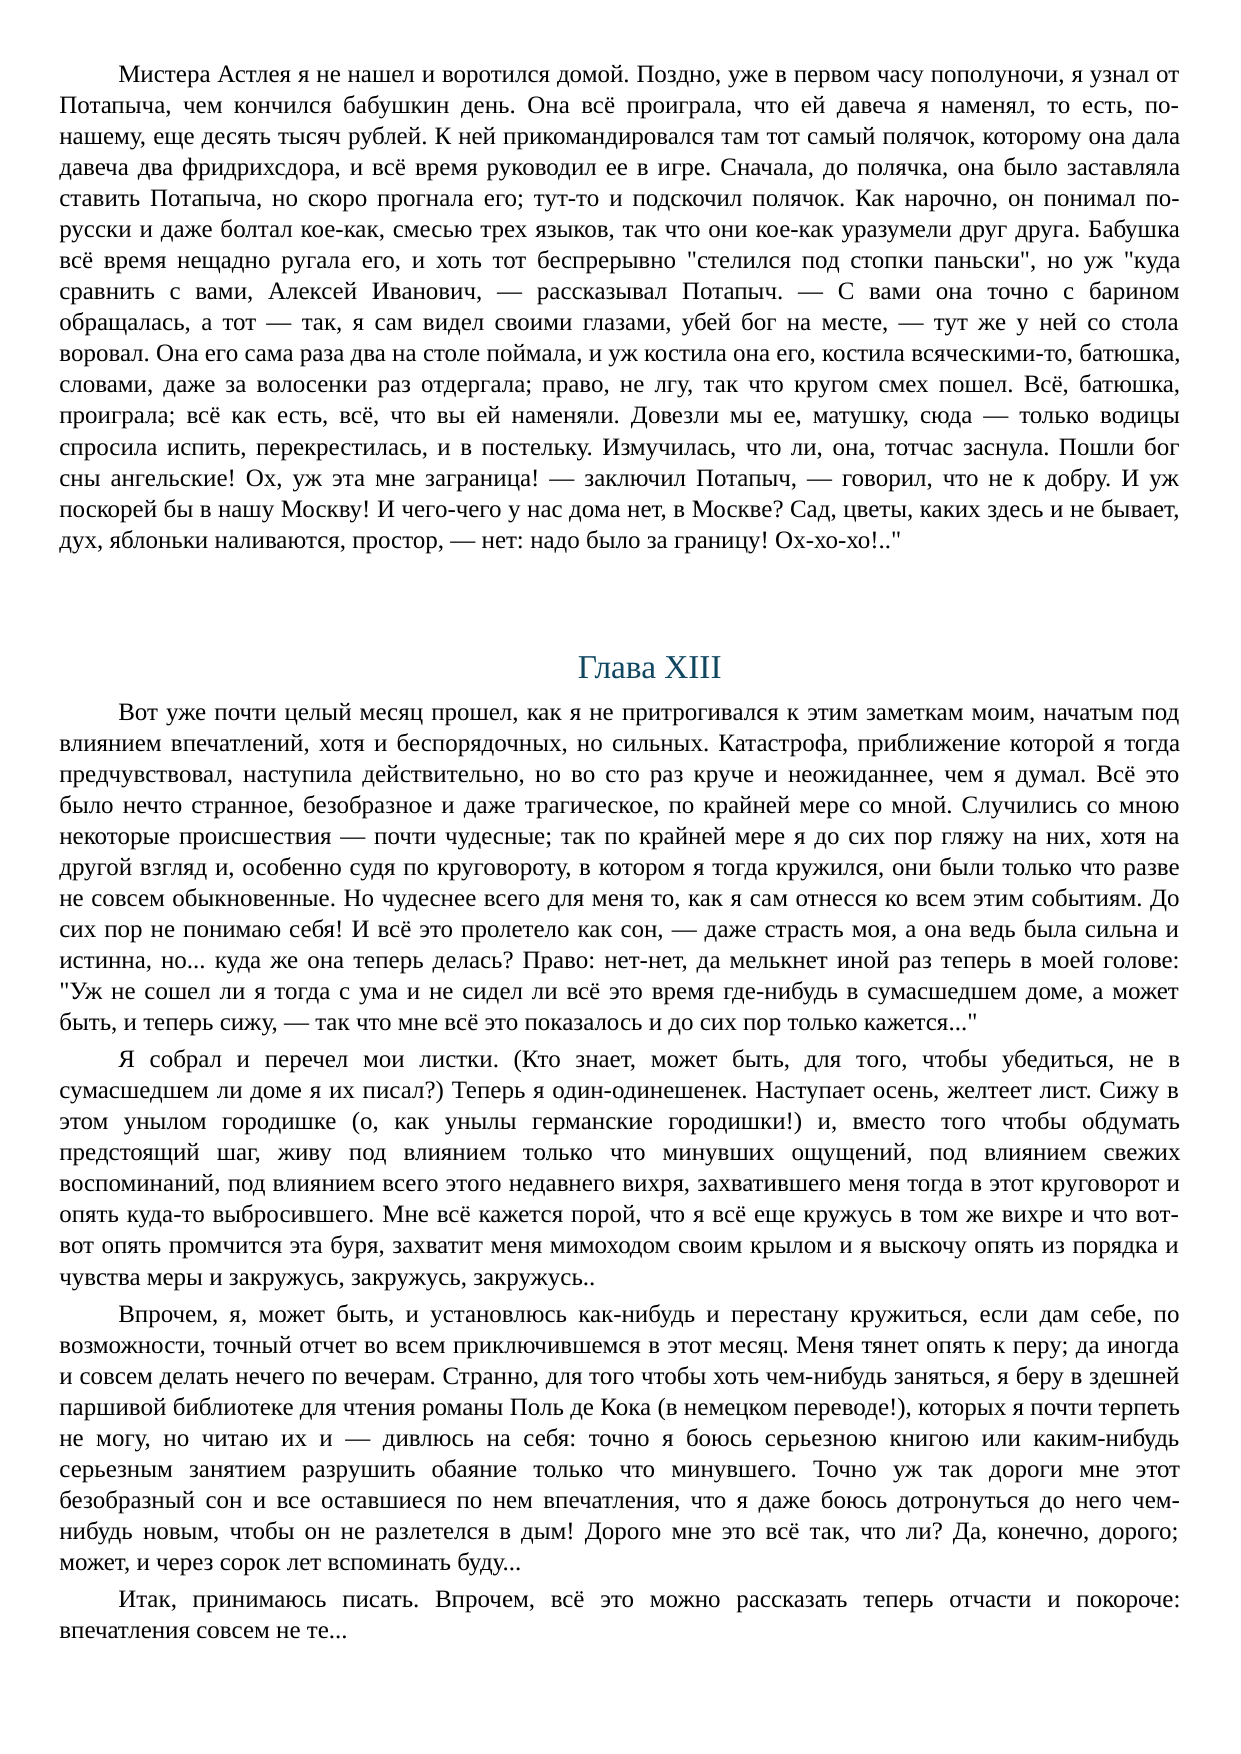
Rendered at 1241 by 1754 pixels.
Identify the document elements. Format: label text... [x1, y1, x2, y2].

text Впрочем, я, может быть, и установлюсь как-нибудь и перестану кружиться, если дам себе, по возможности, точный отчет во всем приключившемся в этот месяц. Меня тянет опять к перу; да иногда и совсем делать нечего по вечерам. Странно, для того чтобы хоть чем-нибудь заняться, я беру в здешней паршивой библиотеке для чтения романы Поль де Кока (в немецком переводе!), которых я почти терпеть не могу, но читаю их и — дивлюсь на себя: точно я боюсь серьезною книгою или каким-нибудь серьезным занятием разрушить обаяние только что минувшего. Точно уж так дороги мне этот безобразный сон и все оставшиеся по нем впечатления, что я даже боюсь дотронуться до него чем-нибудь новым, чтобы он не разлетелся в дым! Дорого мне это всё так, что ли? Да, конечно, дорого; может, и через сорок лет вспоминать буду... [59, 1299, 1181, 1576]
text Вот уже почти целый месяц прошел, как я не притрогивался к этим заметкам моим, начатым под влиянием впечатлений, хотя и беспорядочных, но сильных. Катастрофа, приближение которой я тогда предчувствовал, наступила действительно, но во сто раз круче и неожиданнее, чем я думал. Всё это было нечто странное, безобразное и даже трагическое, по крайней мере со мной. Случились со мною некоторые происшествия — почти чудесные; так по крайней мере я до сих пор гляжу на них, хотя на другой взгляд и, особенно судя по круговороту, в котором я тогда кружился, они были только что разве не совсем обыкновенные. Но чудеснее всего для меня то, как я сам отнесся ко всем этим событиям. До сих пор не понимаю себя! И всё это пролетело как сон, — даже страсть моя, а она ведь была сильна и истинна, но... куда же она теперь делась? Право: нет-нет, да мелькнет иной раз теперь в моей голове: "Уж не сошел ли я тогда с ума и не сидел ли всё это время где-нибудь в сумасшедшем доме, а может быть, и теперь сижу, — так что мне всё это показалось и до сих пор только кажется..." [59, 697, 1181, 1036]
text Мистера Астлея я не нашел и воротился домой. Поздно, уже в первом часу пополуночи, я узнал от Потапыча, чем кончился бабушкин день. Она всё проиграла, что ей давеча я наменял, то есть, по-нашему, еще десять тысяч рублей. К ней прикомандировался там тот самый полячок, которому она дала давеча два фридрихсдора, и всё время руководил ее в игре. Сначала, до полячка, она было заставляла ставить Потапыча, но скоро прогнала его; тут-то и подскочил полячок. Как нарочно, он понимал по-русски и даже болтал кое-как, смесью трех языков, так что они кое-как уразумели друг друга. Бабушка всё время нещадно ругала его, и хоть тот беспрерывно "стелился под стопки паньски", но уж "куда сравнить с вами, Алексей Иванович, — рассказывал Потапыч. — С вами она точно с барином обращалась, а тот — так, я сам видел своими глазами, убей бог на месте, — тут же у ней со стола воровал. Она его сама раза два на столе поймала, и уж костила она его, костила всяческими-то, батюшка, словами, даже за волосенки раз отдергала; право, не лгу, так что кругом смех пошел. Всё, батюшка, проиграла; всё как есть, всё, что вы ей наменяли. Довезли мы ее, матушку, сюда — только водицы спросила испить, перекрестилась, и в постельку. Измучилась, что ли, она, тотчас заснула. Пошли бог сны ангельские! Ох, уж эта мне заграница! — заключил Потапыч, — говорил, что не к добру. И уж поскорей бы в нашу Москву! И чего-чего у нас дома нет, в Москве? Сад, цветы, каких здесь и не бывает, дух, яблоньки наливаются, простор, — нет: надо было за границу! Ох-хо-хо!.." [59, 59, 1181, 553]
text Я собрал и перечел мои листки. (Кто знает, может быть, для того, чтобы убедиться, не в сумасшедшем ли доме я их писал?) Теперь я один-одинешенек. Наступает осень, желтеет лист. Сижу в этом унылом городишке (о, как унылы германские городишки!) и, вместо того чтобы обдумать предстоящий шаг, живу под влиянием только что минувших ощущений, под влиянием свежих воспоминаний, под влиянием всего этого недавнего вихря, захватившего меня тогда в этот круговорот и опять куда-то выбросившего. Мне всё кажется порой, что я всё еще кружусь в том же вихре и что вот-вот опять промчится эта буря, захватит меня мимоходом своим крылом и я выскочу опять из порядка и чувства меры и закружусь, закружусь, закружусь.. [59, 1044, 1181, 1290]
text Итак, принимаюсь писать. Впрочем, всё это можно рассказать теперь отчасти и покороче: впечатления совсем не те... [59, 1584, 1181, 1644]
subtitle Глава XIII [59, 647, 1181, 685]
